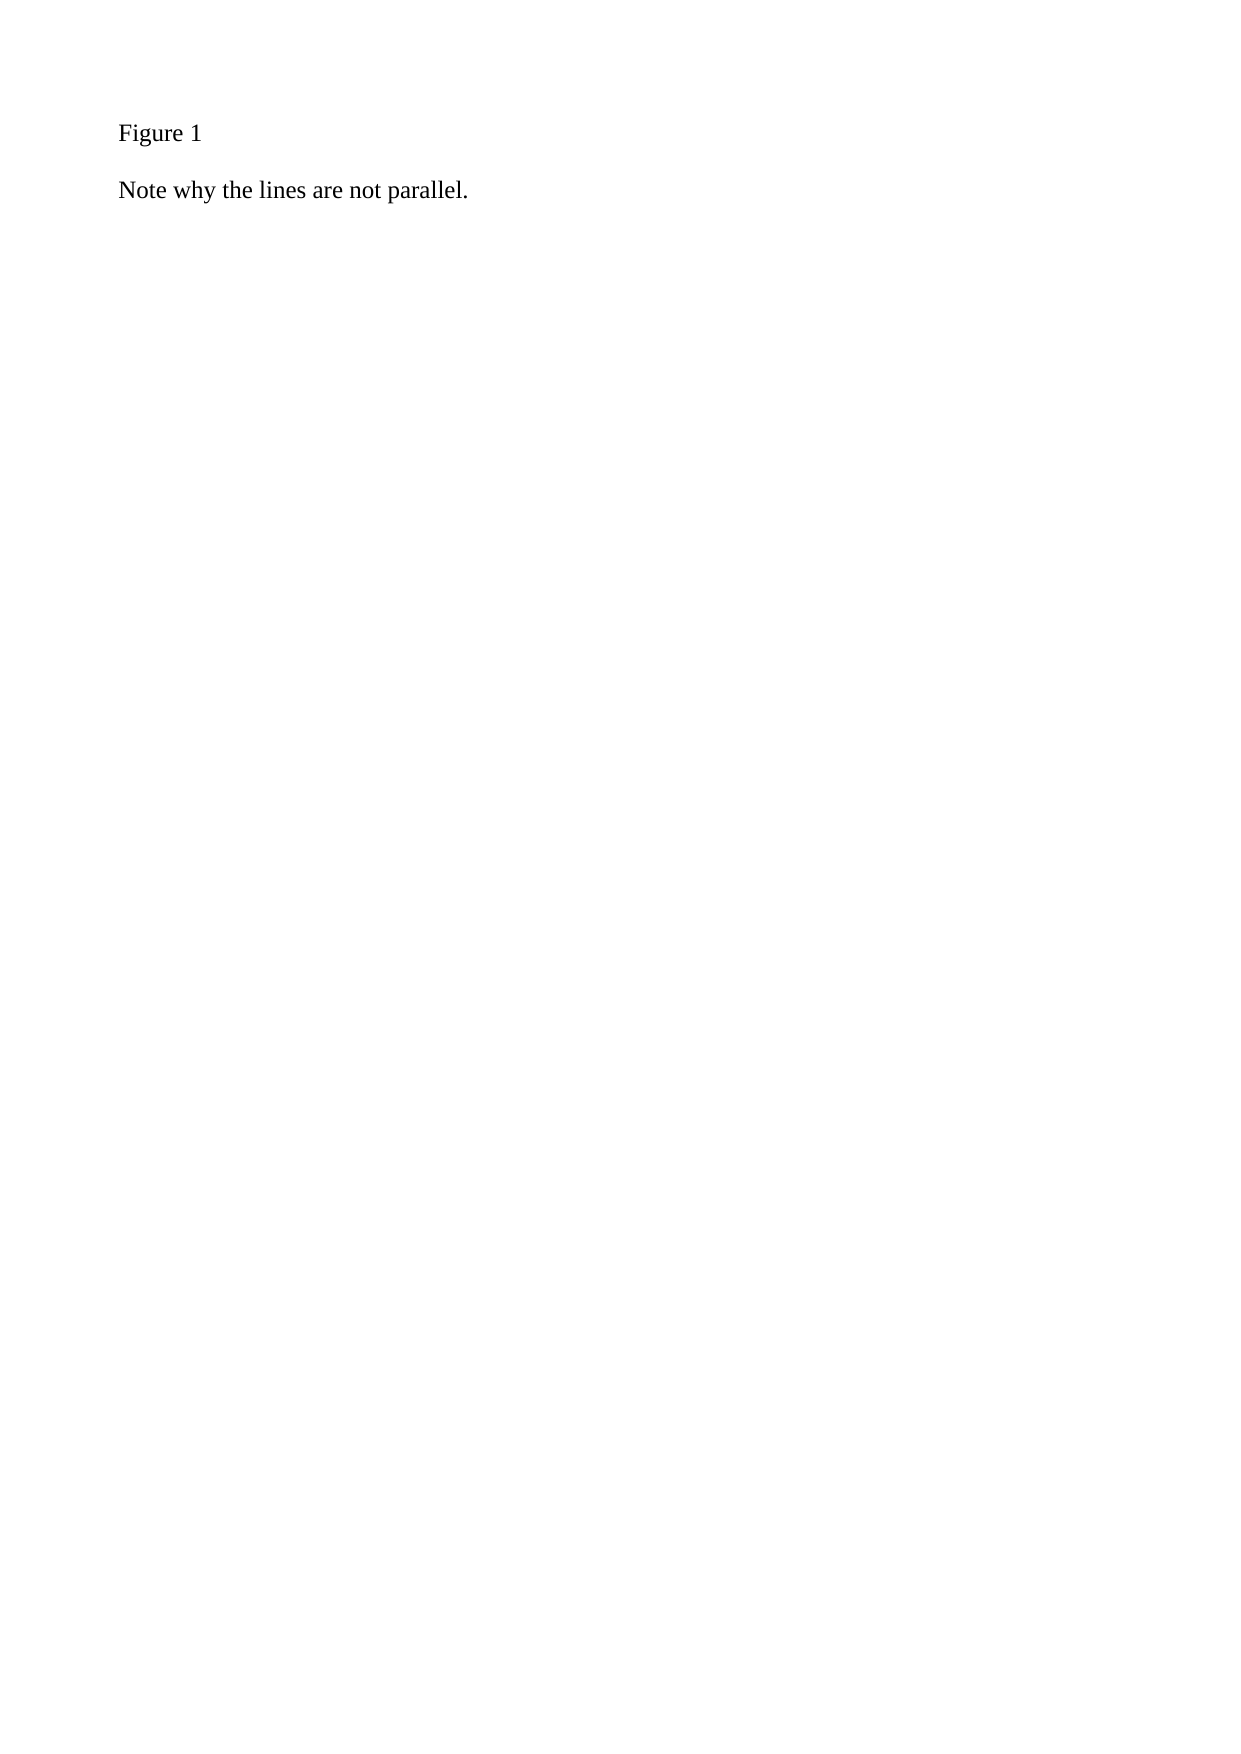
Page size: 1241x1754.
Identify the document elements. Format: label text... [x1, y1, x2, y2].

text Note why the lines are not parallel. [118, 176, 1122, 204]
text Figure 1 [118, 118, 1122, 147]
